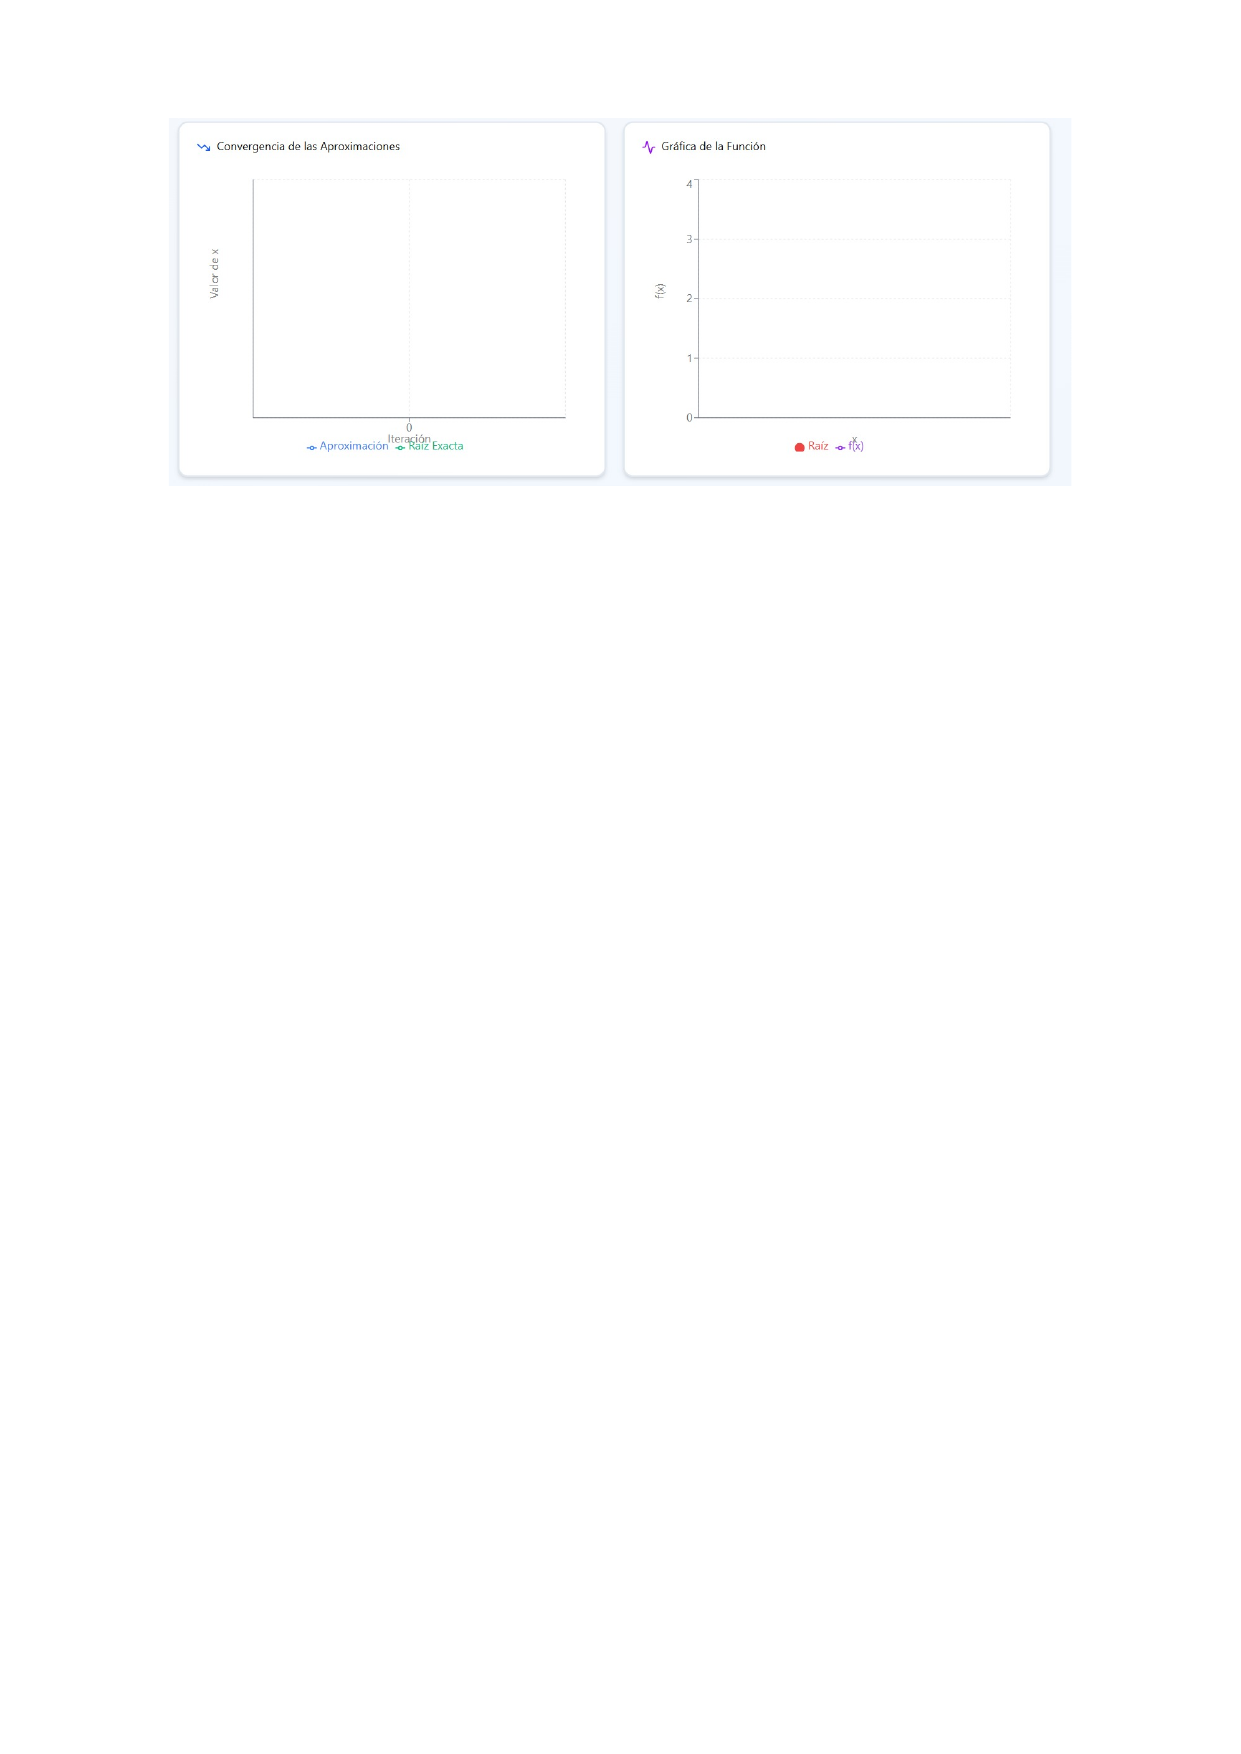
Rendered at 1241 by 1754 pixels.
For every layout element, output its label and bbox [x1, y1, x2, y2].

picture [168, 118, 1072, 486]
